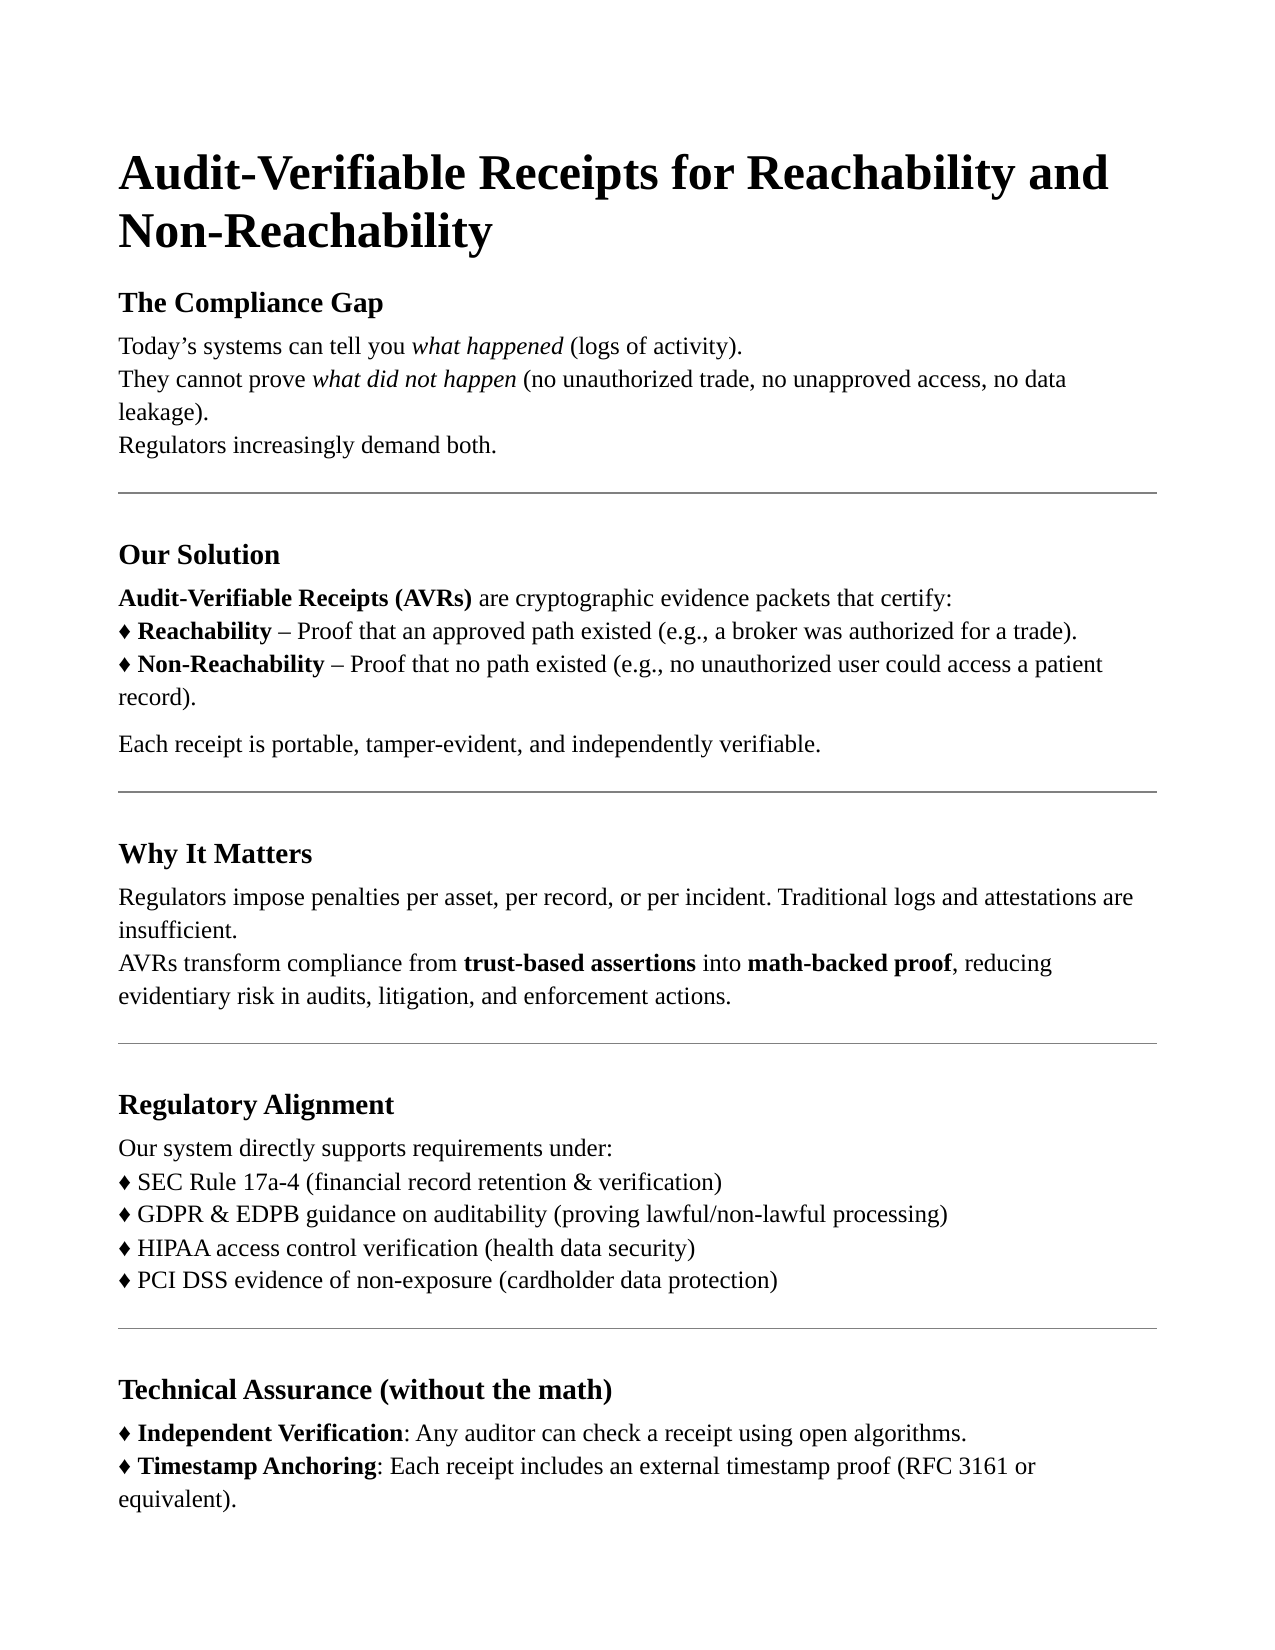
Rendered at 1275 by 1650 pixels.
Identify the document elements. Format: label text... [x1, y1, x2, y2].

subtitle Technical Assurance (without the math) [118, 1372, 1157, 1406]
text ♦ Independent Verification: Any auditor can check a receipt using open algorithms. ♦ Timestamp Anchoring: Each receipt includes an external timestamp proof (RFC 3161 or equivalent). [118, 1418, 1157, 1513]
subtitle Regulatory Alignment [118, 1087, 1157, 1121]
text Today’s systems can tell you what happened (logs of activity). They cannot prove what did not happen (no unauthorized trade, no unapproved access, no data leakage). Regulators increasingly demand both. [118, 331, 1157, 459]
text Each receipt is portable, tamper-evident, and independently verifiable. [118, 729, 1157, 758]
text Our system directly supports requirements under: ♦ SEC Rule 17a-4 (financial record retention & verification) ♦ GDPR & EDPB guidance on auditability (proving lawful/non-lawful processing) ♦ HIPAA access control verification (health data security) ♦ PCI DSS evidence of non-exposure (cardholder data protection) [118, 1133, 1157, 1294]
text Audit-Verifiable Receipts (AVRs) are cryptographic evidence packets that certify: ♦ Reachability – Proof that an approved path existed (e.g., a broker was authorized for a trade). ♦ Non-Reachability – Proof that no path existed (e.g., no unauthorized user could access a patient record). [118, 583, 1157, 711]
subtitle Our Solution [118, 537, 1157, 570]
subtitle The Compliance Gap [118, 285, 1157, 319]
text Regulators impose penalties per asset, per record, or per incident. Traditional logs and attestations are insufficient. AVRs transform compliance from trust-based assertions into math-backed proof, reducing evidentiary risk in audits, litigation, and enforcement actions. [118, 882, 1157, 1010]
subtitle Audit-Verifiable Receipts for Reachability and Non-Reachability [118, 143, 1157, 258]
subtitle Why It Matters [118, 836, 1157, 869]
